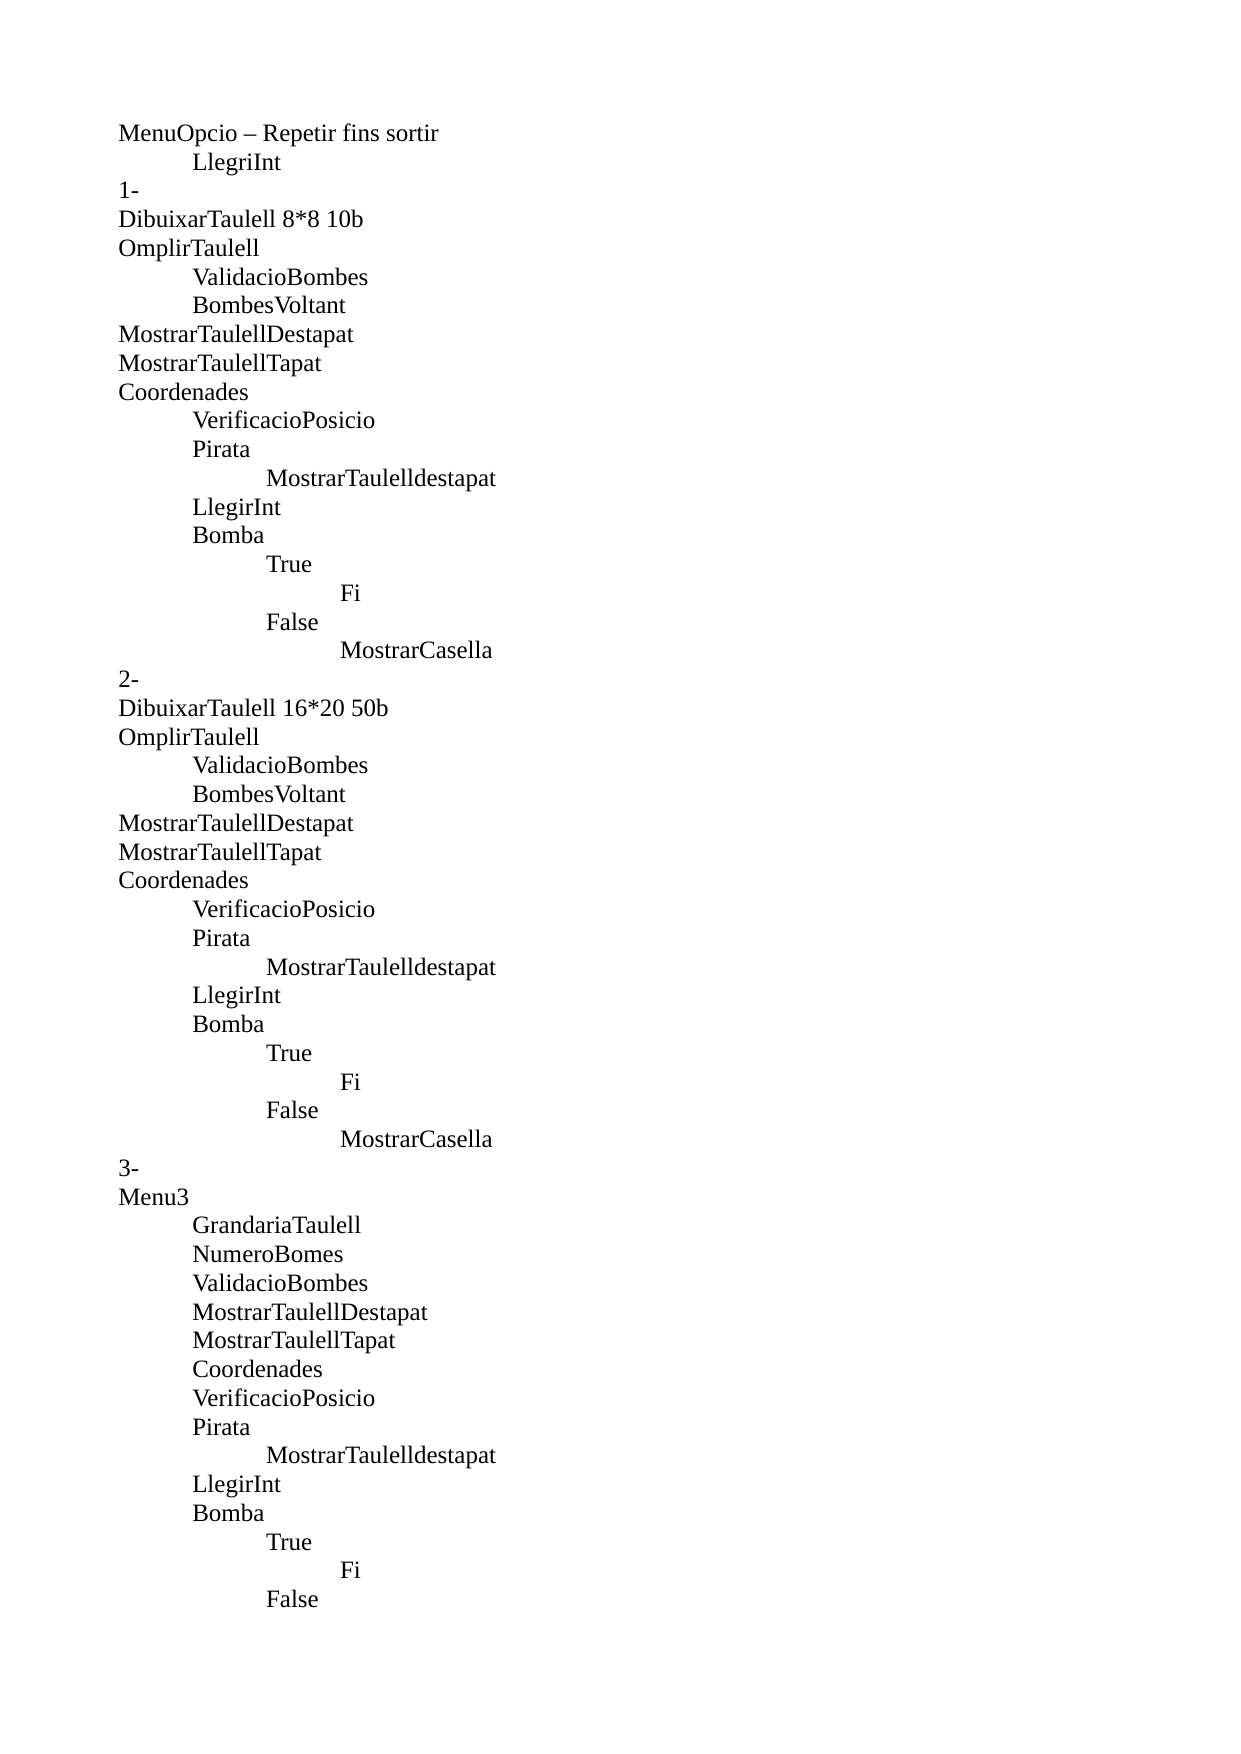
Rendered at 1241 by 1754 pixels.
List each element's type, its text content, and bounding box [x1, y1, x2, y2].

text LlegriInt [118, 147, 1122, 176]
text MostrarTaulellTapat [118, 837, 1122, 866]
text NumeroBomes [118, 1239, 1122, 1268]
text ValidacioBombes [118, 1268, 1122, 1297]
text 1- [118, 176, 1122, 204]
text Menu3 [118, 1182, 1122, 1211]
text LlegirInt [118, 1469, 1122, 1498]
text Bomba [118, 521, 1122, 549]
text BombesVoltant [118, 779, 1122, 808]
text Coordenades [118, 377, 1122, 406]
text MostrarTaulellTapat [118, 1326, 1122, 1354]
text VerificacioPosicio [118, 1383, 1122, 1412]
text LlegirInt [118, 981, 1122, 1009]
text Fi [118, 578, 1122, 607]
text MostrarTaulellTapat [118, 348, 1122, 377]
text OmplirTaulell [118, 722, 1122, 751]
text Fi [118, 1556, 1122, 1584]
text False [118, 1584, 1122, 1613]
text MostrarTaulelldestapat [118, 1441, 1122, 1469]
text MostrarTaulelldestapat [118, 952, 1122, 981]
text 2- [118, 664, 1122, 693]
text True [118, 1038, 1122, 1067]
text Coordenades [118, 1354, 1122, 1383]
text VerificacioPosicio [118, 406, 1122, 434]
text DibuixarTaulell 16*20 50b [118, 693, 1122, 722]
text Pirata [118, 1412, 1122, 1441]
text MostrarTaulellDestapat [118, 808, 1122, 837]
text True [118, 1527, 1122, 1556]
text ValidacioBombes [118, 262, 1122, 291]
text DibuixarTaulell 8*8 10b [118, 204, 1122, 233]
text MostrarTaulellDestapat [118, 319, 1122, 348]
text OmplirTaulell [118, 233, 1122, 262]
text Pirata [118, 923, 1122, 952]
text 3- [118, 1153, 1122, 1182]
text ValidacioBombes [118, 751, 1122, 779]
text True [118, 549, 1122, 578]
text MostrarCasella [118, 1124, 1122, 1153]
text GrandariaTaulell [118, 1211, 1122, 1239]
text VerificacioPosicio [118, 894, 1122, 923]
text MenuOpcio – Repetir fins sortir [118, 118, 1122, 147]
text Fi [118, 1067, 1122, 1096]
text False [118, 607, 1122, 636]
text MostrarCasella [118, 636, 1122, 664]
text MostrarTaulellDestapat [118, 1297, 1122, 1326]
text False [118, 1096, 1122, 1124]
text Bomba [118, 1498, 1122, 1527]
text Bomba [118, 1009, 1122, 1038]
text LlegirInt [118, 492, 1122, 521]
text BombesVoltant [118, 291, 1122, 319]
text MostrarTaulelldestapat [118, 463, 1122, 492]
text Coordenades [118, 866, 1122, 894]
text Pirata [118, 434, 1122, 463]
